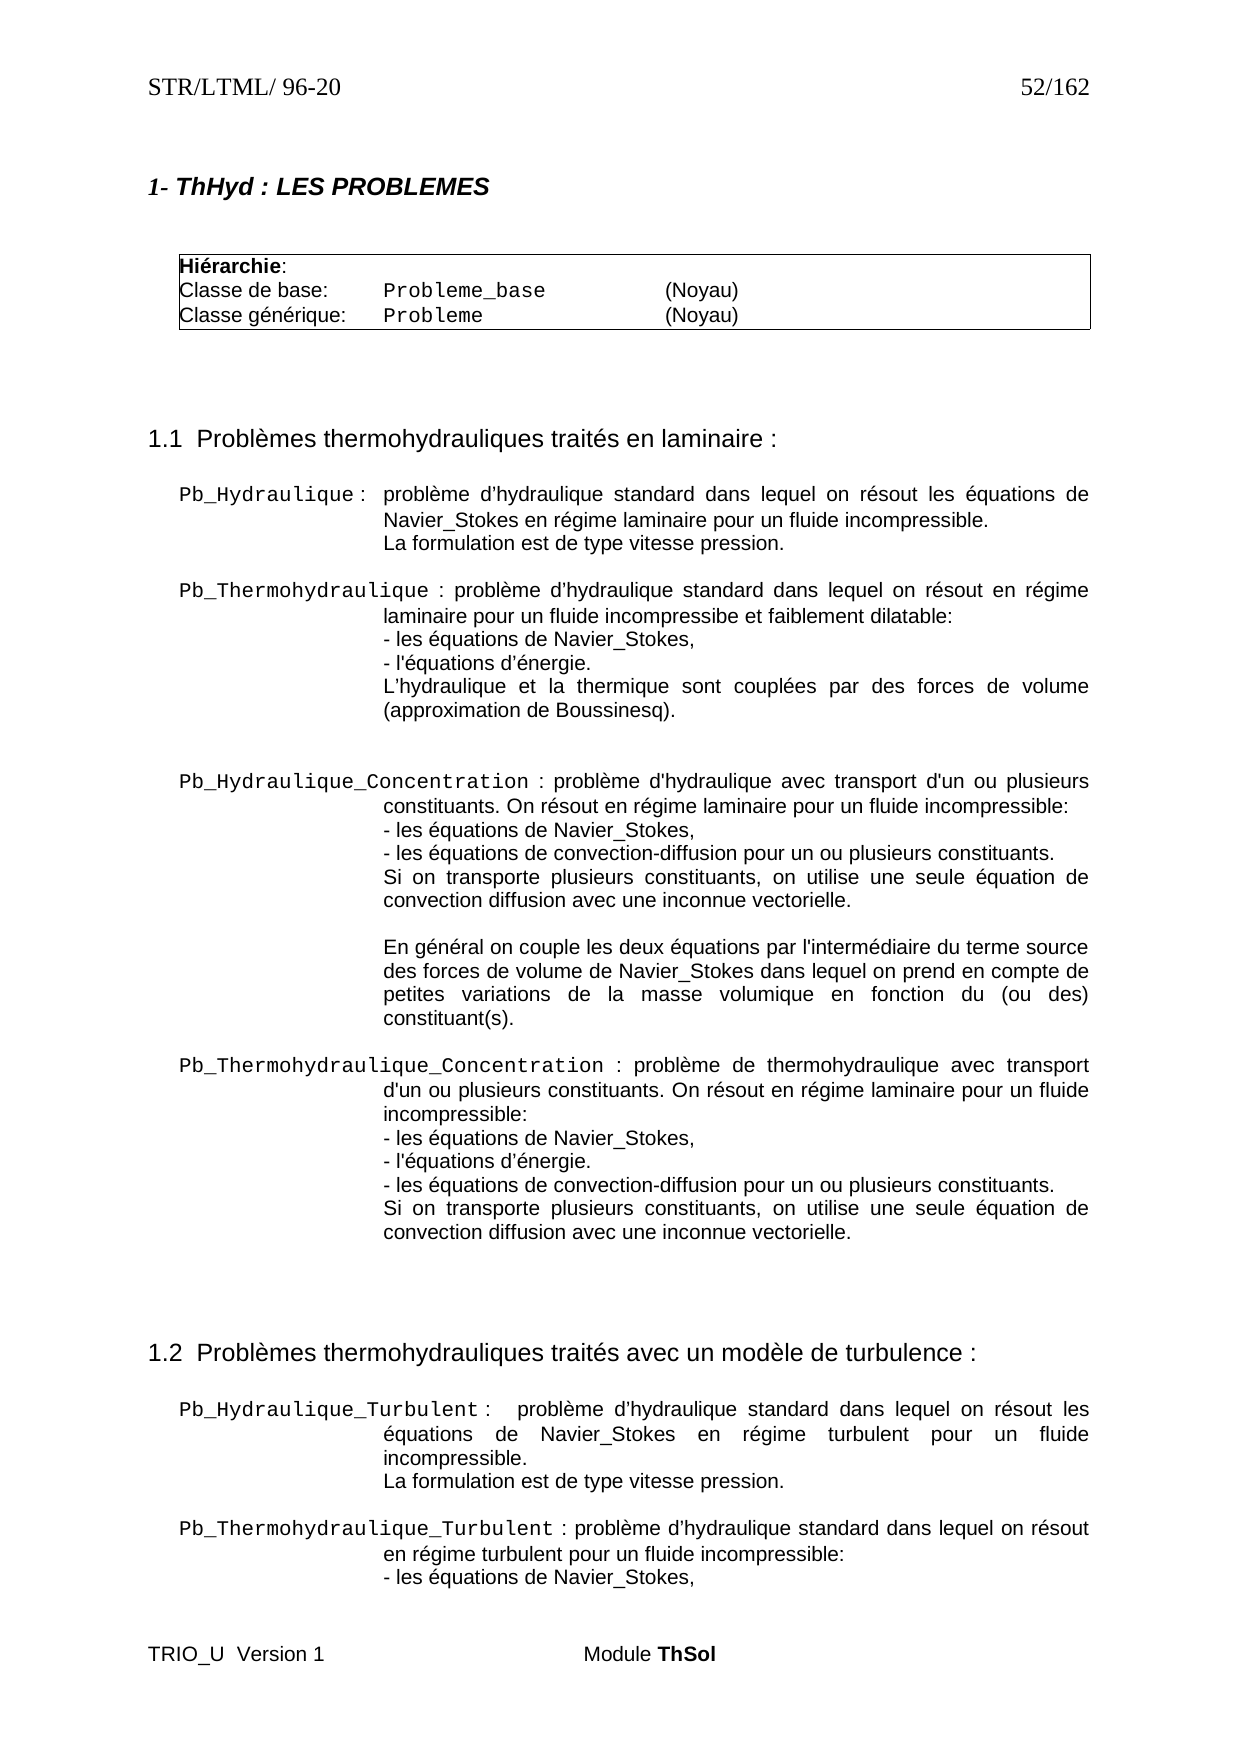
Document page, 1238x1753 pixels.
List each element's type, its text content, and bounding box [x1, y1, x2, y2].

text - les équations de Navier_Stokes, [179, 818, 1090, 842]
text La formulation est de type vitesse pression. [179, 532, 1090, 555]
subtitle 1.1 Problèmes thermohydrauliques traités en laminaire : [148, 425, 1090, 453]
text Si on transporte plusieurs constituants, on utilise une seule équation de convection diffusion avec une inconnue vectorielle. [179, 865, 1090, 912]
text La formulation est de type vitesse pression. [179, 1470, 1090, 1493]
text - les équations de Navier_Stokes, [179, 1566, 1090, 1589]
text - les équations de Navier_Stokes, [179, 628, 1090, 651]
text - les équations de Navier_Stokes, [179, 1126, 1090, 1149]
text Si on transporte plusieurs constituants, on utilise une seule équation de convection diffusion avec une inconnue vectorielle. [179, 1197, 1090, 1244]
text Pb_Thermohydraulique_Turbulent : problème d’hydraulique standard dans lequel on résout en régime turbulent pour un fluide incompressible: [179, 1517, 1090, 1566]
text - l'équations d’énergie. [179, 1149, 1090, 1173]
text Pb_Hydraulique : problème d’hydraulique standard dans lequel on résout les équations de Navier_Stokes en régime laminaire pour un fluide incompressible. [179, 483, 1090, 532]
text - l'équations d’énergie. [179, 651, 1090, 675]
text L’hydraulique et la thermique sont couplées par des forces de volume (approximation de Boussinesq). [179, 675, 1090, 722]
text Classe de base: Probleme_base (Noyau) [180, 278, 1090, 303]
text Classe générique: Probleme (Noyau) [180, 303, 1090, 329]
text - les équations de convection-diffusion pour un ou plusieurs constituants. [179, 1173, 1090, 1197]
text - les équations de convection-diffusion pour un ou plusieurs constituants. [179, 842, 1090, 865]
text Pb_Hydraulique_Concentration : problème d'hydraulique avec transport d'un ou plusieurs constituants. On résout en régime laminaire pour un fluide incompressible: [179, 769, 1090, 818]
text Pb_Hydraulique_Turbulent : problème d’hydraulique standard dans lequel on résout les équations de Navier_Stokes en régime turbulent pour un fluide incompressible. [179, 1397, 1090, 1470]
text Pb_Thermohydraulique_Concentration : problème de thermohydraulique avec transport d'un ou plusieurs constituants. On résout en régime laminaire pour un fluide incompressible: [179, 1053, 1090, 1126]
text Hiérarchie: [180, 255, 1090, 278]
text Pb_Thermohydraulique : problème d’hydraulique standard dans lequel on résout en régime laminaire pour un fluide incompressibe et faiblement dilatable: [179, 579, 1090, 628]
subtitle 1.2 Problèmes thermohydrauliques traités avec un modèle de turbulence : [148, 1339, 1090, 1367]
text En général on couple les deux équations par l'intermédiaire du terme source des forces de volume de Navier_Stokes dans lequel on prend en compte de petites variations de la masse volumique en fonction du (ou des) constituant(s). [179, 936, 1090, 1030]
subtitle 1- ThHyd : LES PROBLEMES [148, 173, 1090, 201]
